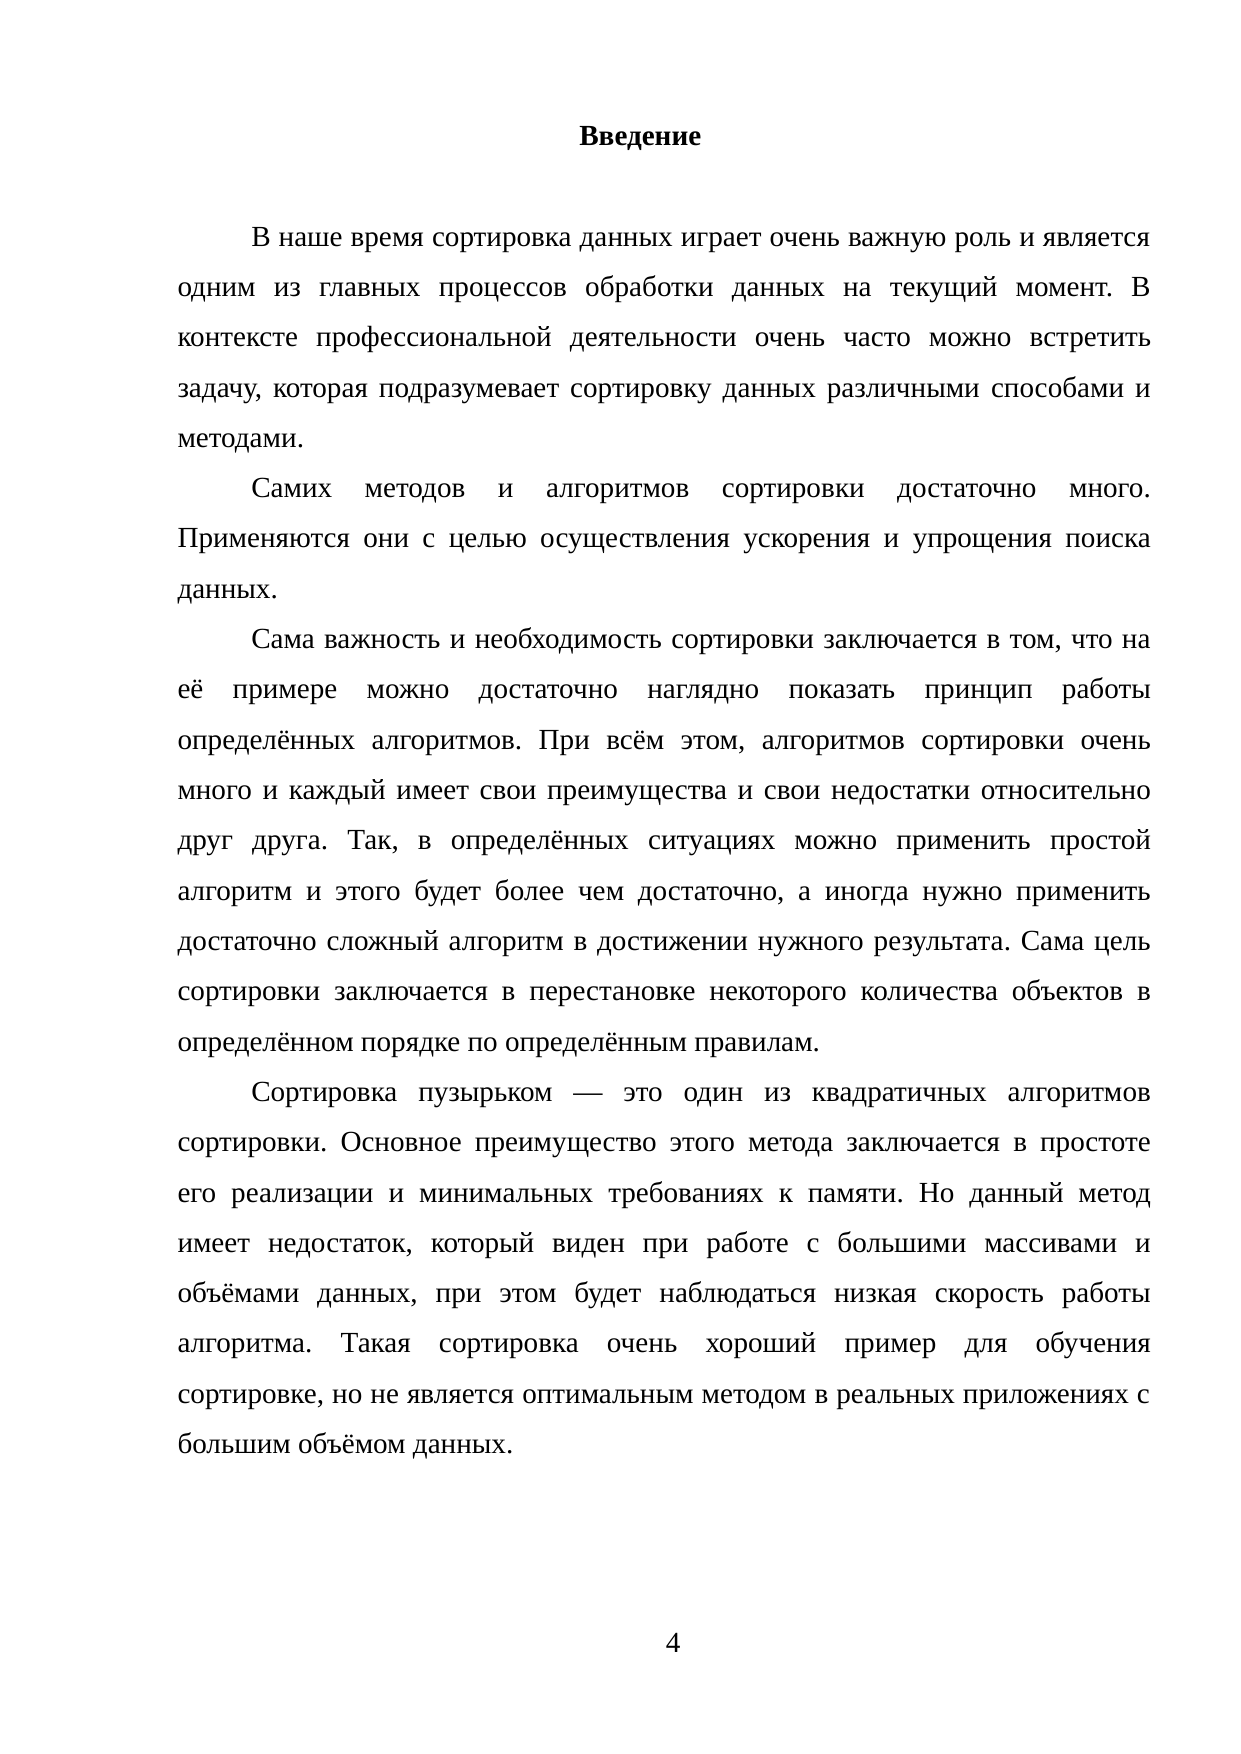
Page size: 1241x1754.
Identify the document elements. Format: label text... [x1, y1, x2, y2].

subtitle Введение [177, 118, 1152, 152]
subtitle Сортировка пузырьком — это один из квадратичных алгоритмов сортировки. Основное преимущество этого метода заключается в простоте его реализации и минимальных требованиях к памяти. Но данный метод имеет недостаток, который виден при работе с большими массивами и объёмами данных, при этом будет наблюдаться низкая скорость работы алгоритма. Такая сортировка очень хороший пример для обучения сортировке, но не является оптимальным методом в реальных приложениях с большим объёмом данных. [177, 1074, 1152, 1460]
subtitle В наше время сортировка данных играет очень важную роль и является одним из главных процессов обработки данных на текущий момент. В контексте профессиональной деятельности очень часто можно встретить задачу, которая подразумевает сортировку данных различными способами и методами. [177, 219, 1152, 453]
subtitle Самих методов и алгоритмов сортировки достаточно много. Применяются они с целью осуществления ускорения и упрощения поиска данных. [177, 470, 1152, 604]
subtitle Сама важность и необходимость сортировки заключается в том, что на её примере можно достаточно наглядно показать принцип работы определённых алгоритмов. При всём этом, алгоритмов сортировки очень много и каждый имеет свои преимущества и свои недостатки относительно друг друга. Так, в определённых ситуациях можно применить простой алгоритм и этого будет более чем достаточно, а иногда нужно применить достаточно сложный алгоритм в достижении нужного результата. Сама цель сортировки заключается в перестановке некоторого количества объектов в определённом порядке по определённым правилам. [177, 621, 1152, 1057]
